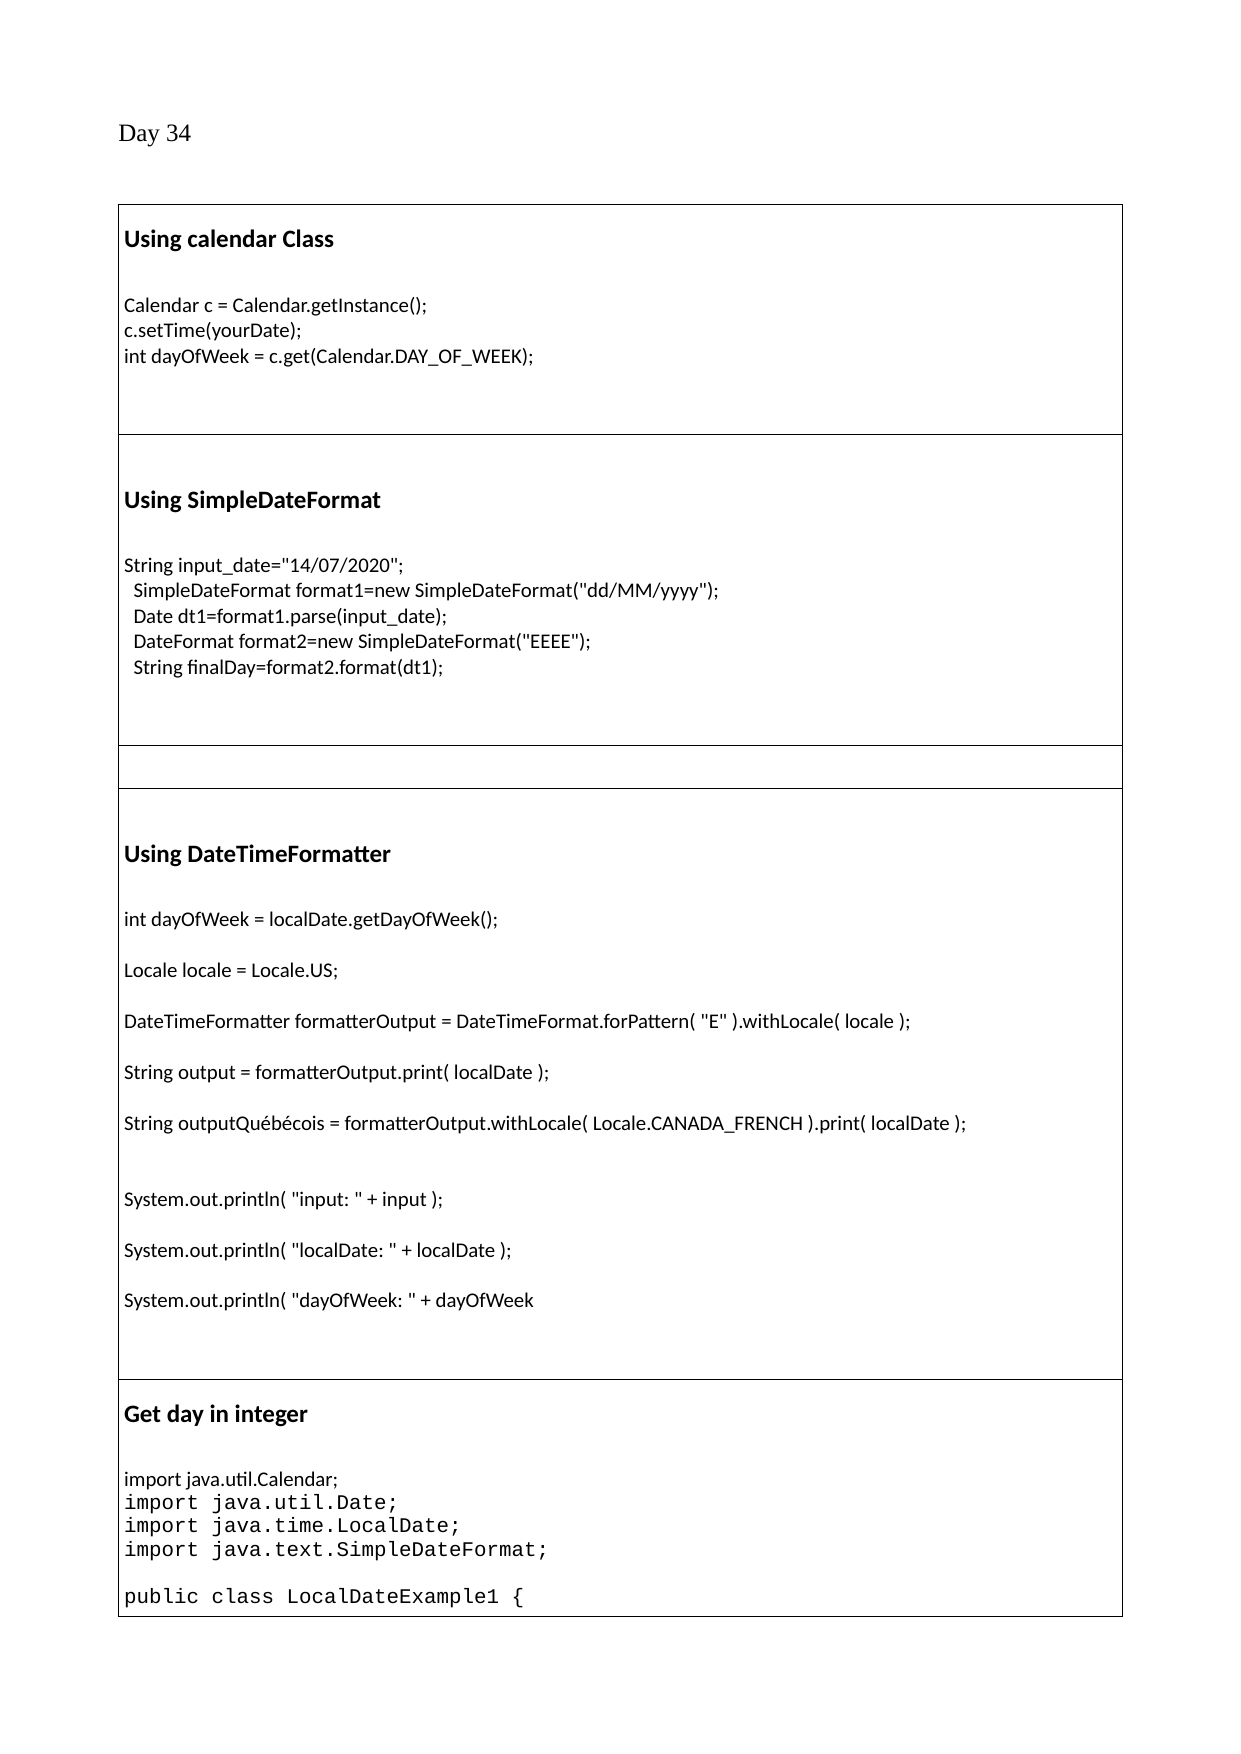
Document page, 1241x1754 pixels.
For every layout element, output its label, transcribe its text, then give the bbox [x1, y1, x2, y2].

table_cell Get day in integer import java.util.Calendar; import java.util.Date; import java.time.LocalDate; import java.text.SimpleDateFormat; public class LocalDateExample1 { [119, 1380, 1122, 1616]
table_cell Using DateTimeFormatter int dayOfWeek = localDate.getDayOfWeek(); Locale locale = Locale.US; DateTimeFormatter formatterOutput = DateTimeFormat.forPattern( "E" ).withLocale( locale ); String output = formatterOutput.print( localDate ); String outputQuébécois = formatterOutput.withLocale( Locale.CANADA_FRENCH ).print( localDate ); System.out.println( "input: " + input ); System.out.println( "localDate: " + localDate ); System.out.println( "dayOfWeek: " + dayOfWeek [119, 789, 1122, 1379]
table_header Using calendar Class Calendar c = Calendar.getInstance(); c.setTime(yourDate); int dayOfWeek = c.get(Calendar.DAY_OF_WEEK); [119, 205, 1122, 434]
text Day 34 [118, 118, 1122, 147]
table_cell Using SimpleDateFormat String input_date="14/07/2020"; SimpleDateFormat format1=new SimpleDateFormat("dd/MM/yyyy"); Date dt1=format1.parse(input_date); DateFormat format2=new SimpleDateFormat("EEEE"); String finalDay=format2.format(dt1); [119, 435, 1122, 745]
table_cell [119, 746, 1122, 788]
